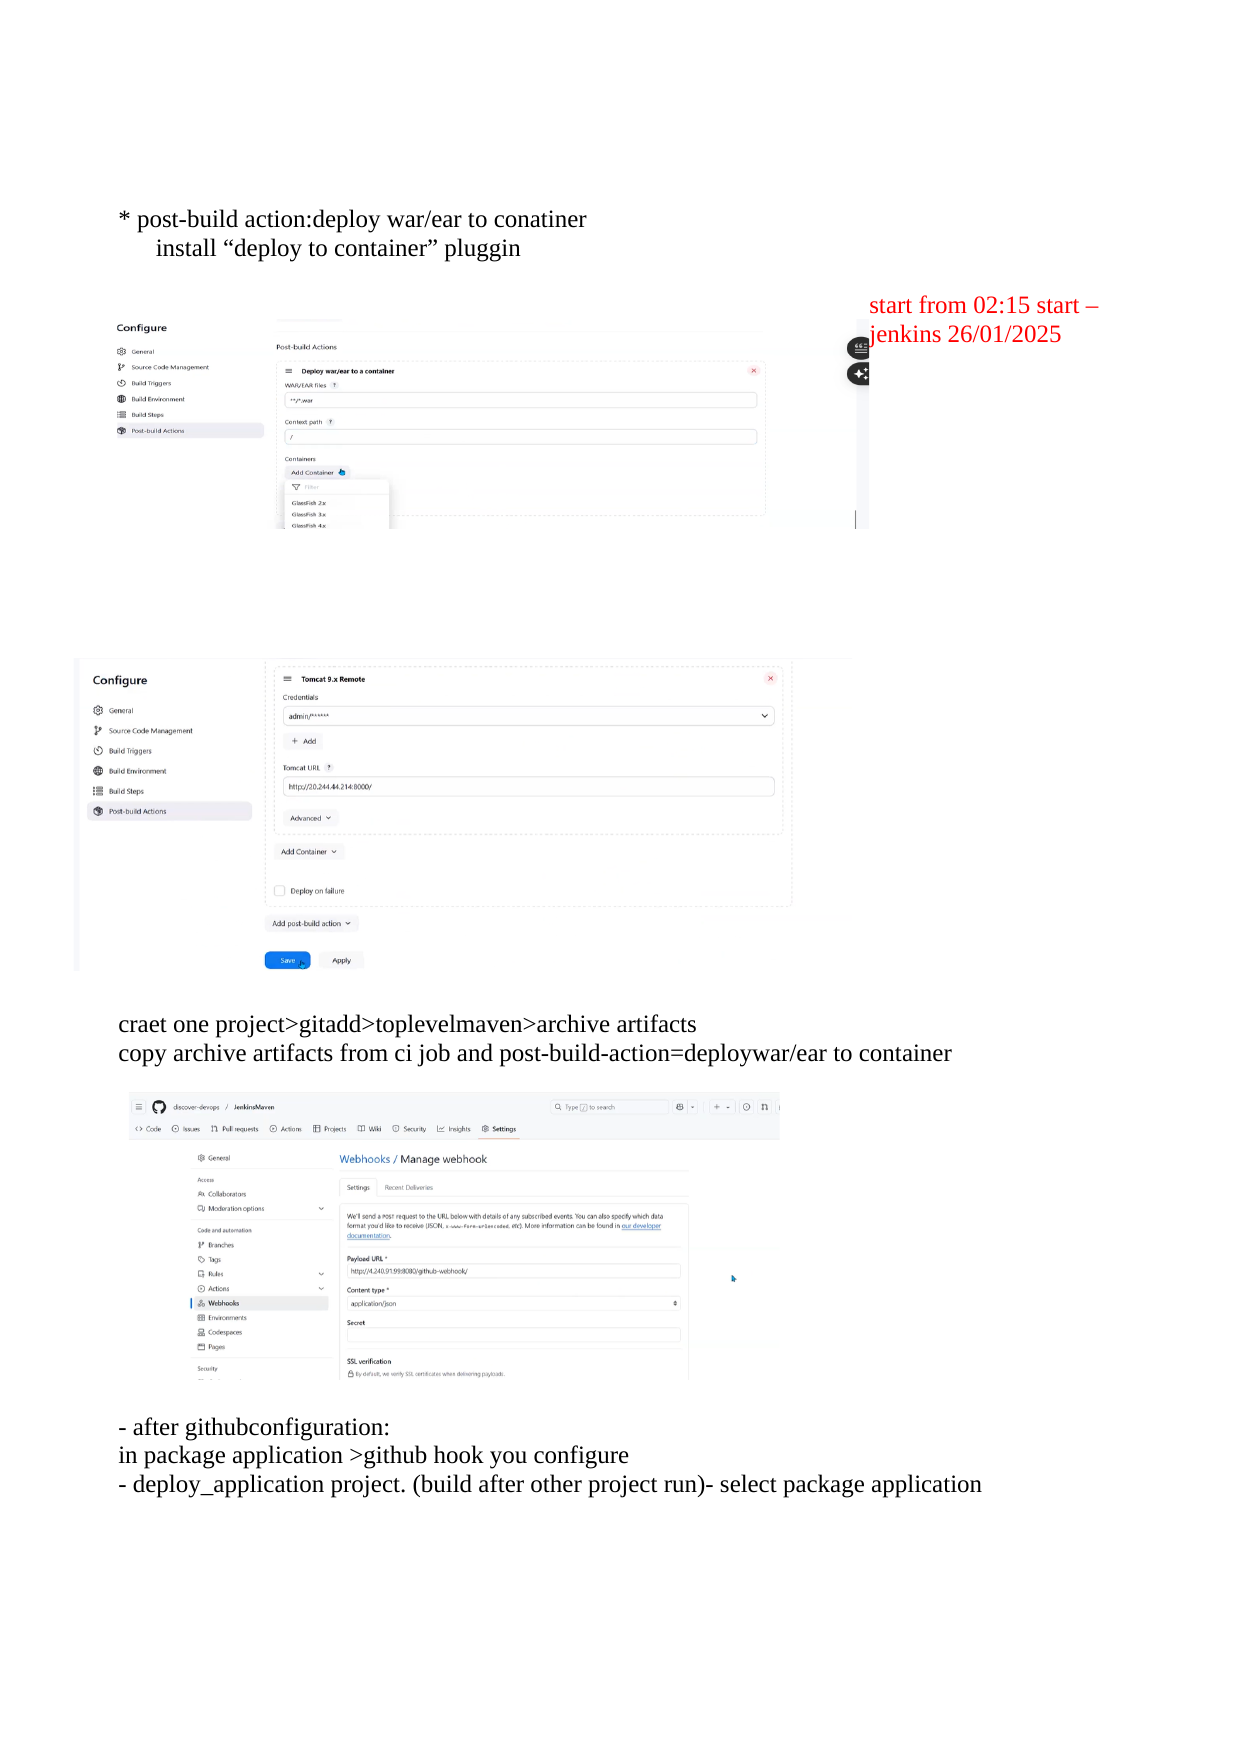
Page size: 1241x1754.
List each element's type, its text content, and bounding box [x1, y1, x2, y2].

picture [73, 658, 853, 971]
text * post-build action:deploy war/ear to conatiner install “deploy to container” pluggin start from 02:15 start – jenkins 26/01/2025 [118, 204, 1122, 377]
text - after githubconfiguration: in package application >github hook you configure [118, 1412, 1122, 1469]
picture [117, 319, 870, 529]
text - deploy_application project. (build after other project run)- select package application [118, 1469, 1122, 1498]
text craet one project>gitadd>toplevelmaven>archive artifacts copy archive artifacts from ci job and post-build-action=deploywar/ear to container [118, 1009, 1122, 1067]
picture [128, 1092, 780, 1380]
